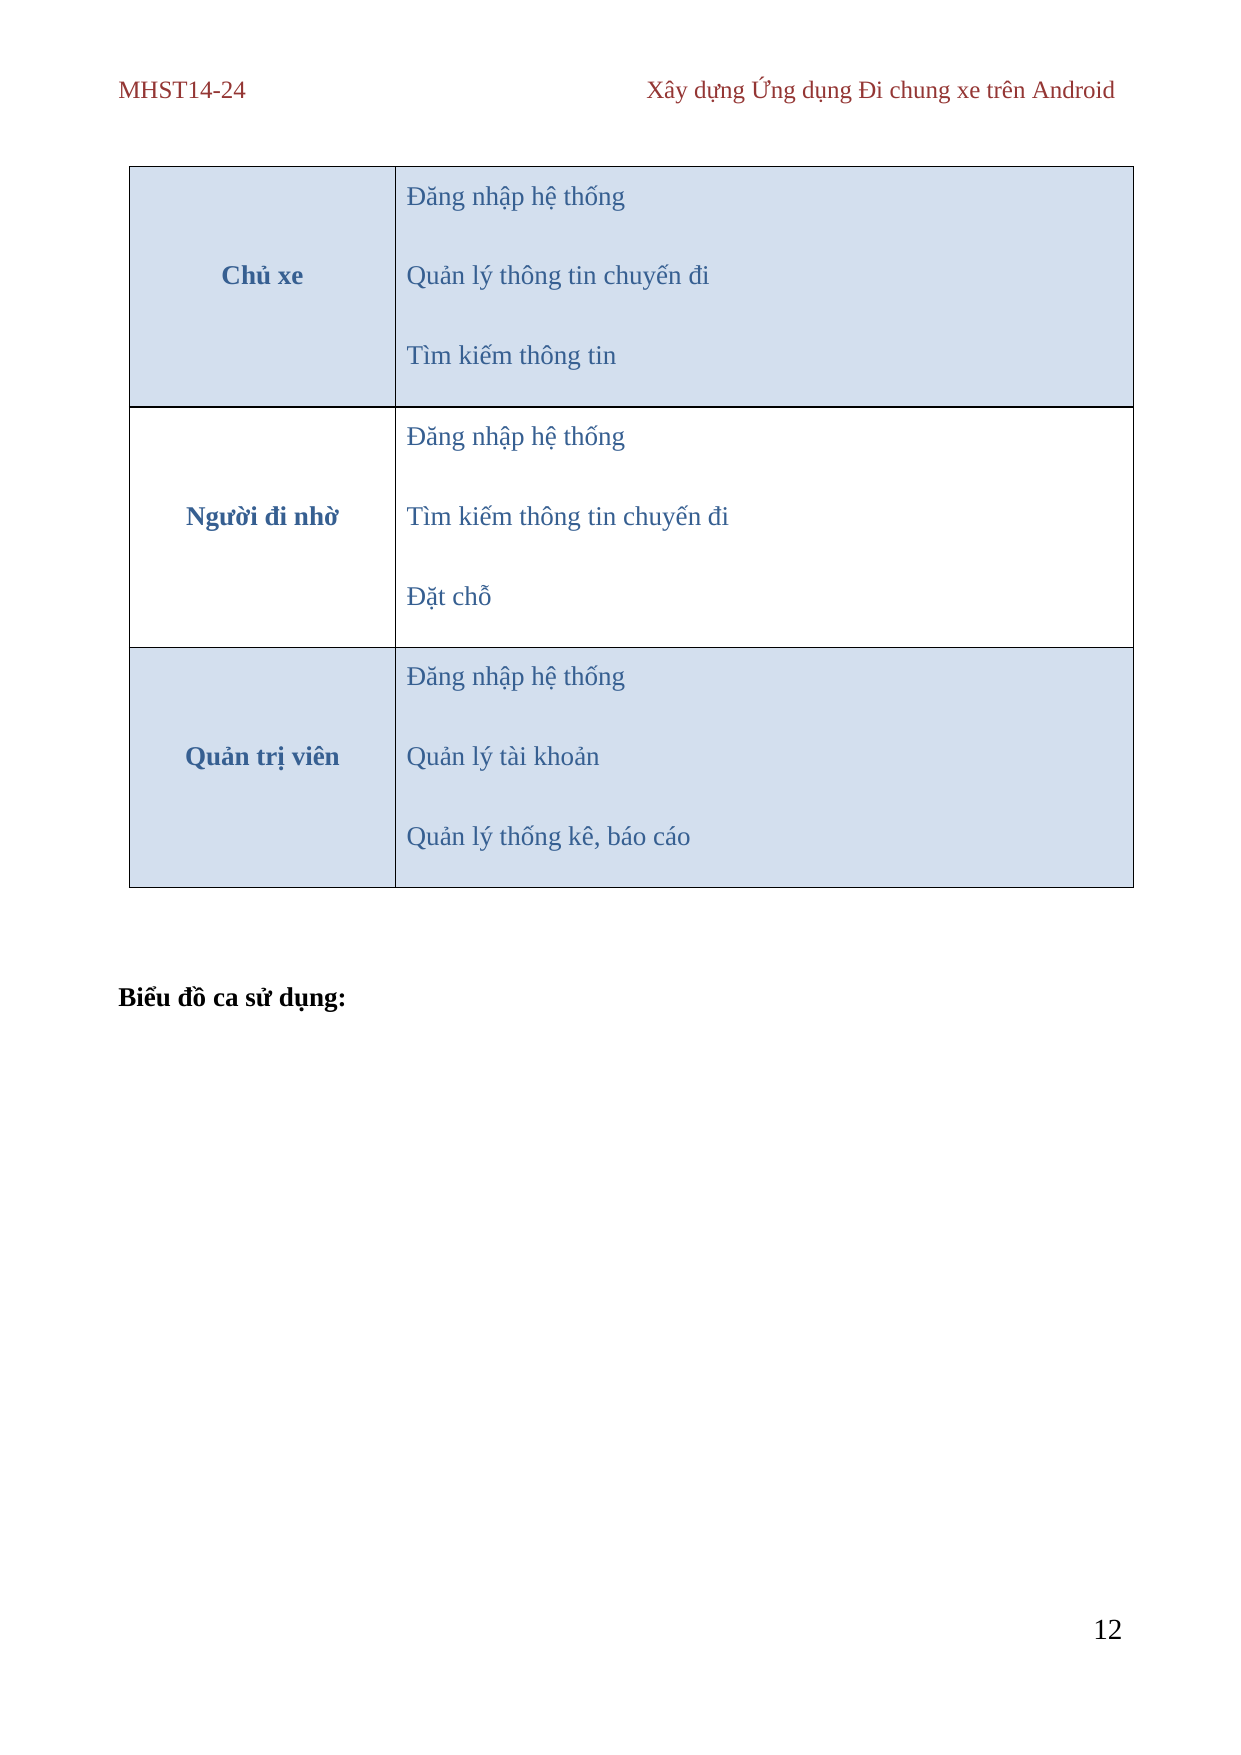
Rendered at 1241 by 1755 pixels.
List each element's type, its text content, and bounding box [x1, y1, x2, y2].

table_cell Đăng nhập hệ thống Quản lý tài khoản Quản lý thống kê, báo cáo [396, 648, 1133, 887]
table_cell Người đi nhờ [130, 408, 395, 647]
table_cell Đăng nhập hệ thống Tìm kiếm thông tin chuyến đi Đặt chỗ [396, 408, 1133, 647]
text Biểu đồ ca sử dụng: [118, 981, 1122, 1012]
table_cell Chủ xe [130, 167, 395, 406]
table_cell Đăng nhập hệ thống Quản lý thông tin chuyến đi Tìm kiếm thông tin [396, 167, 1133, 406]
table_cell Quản trị viên [130, 648, 395, 887]
